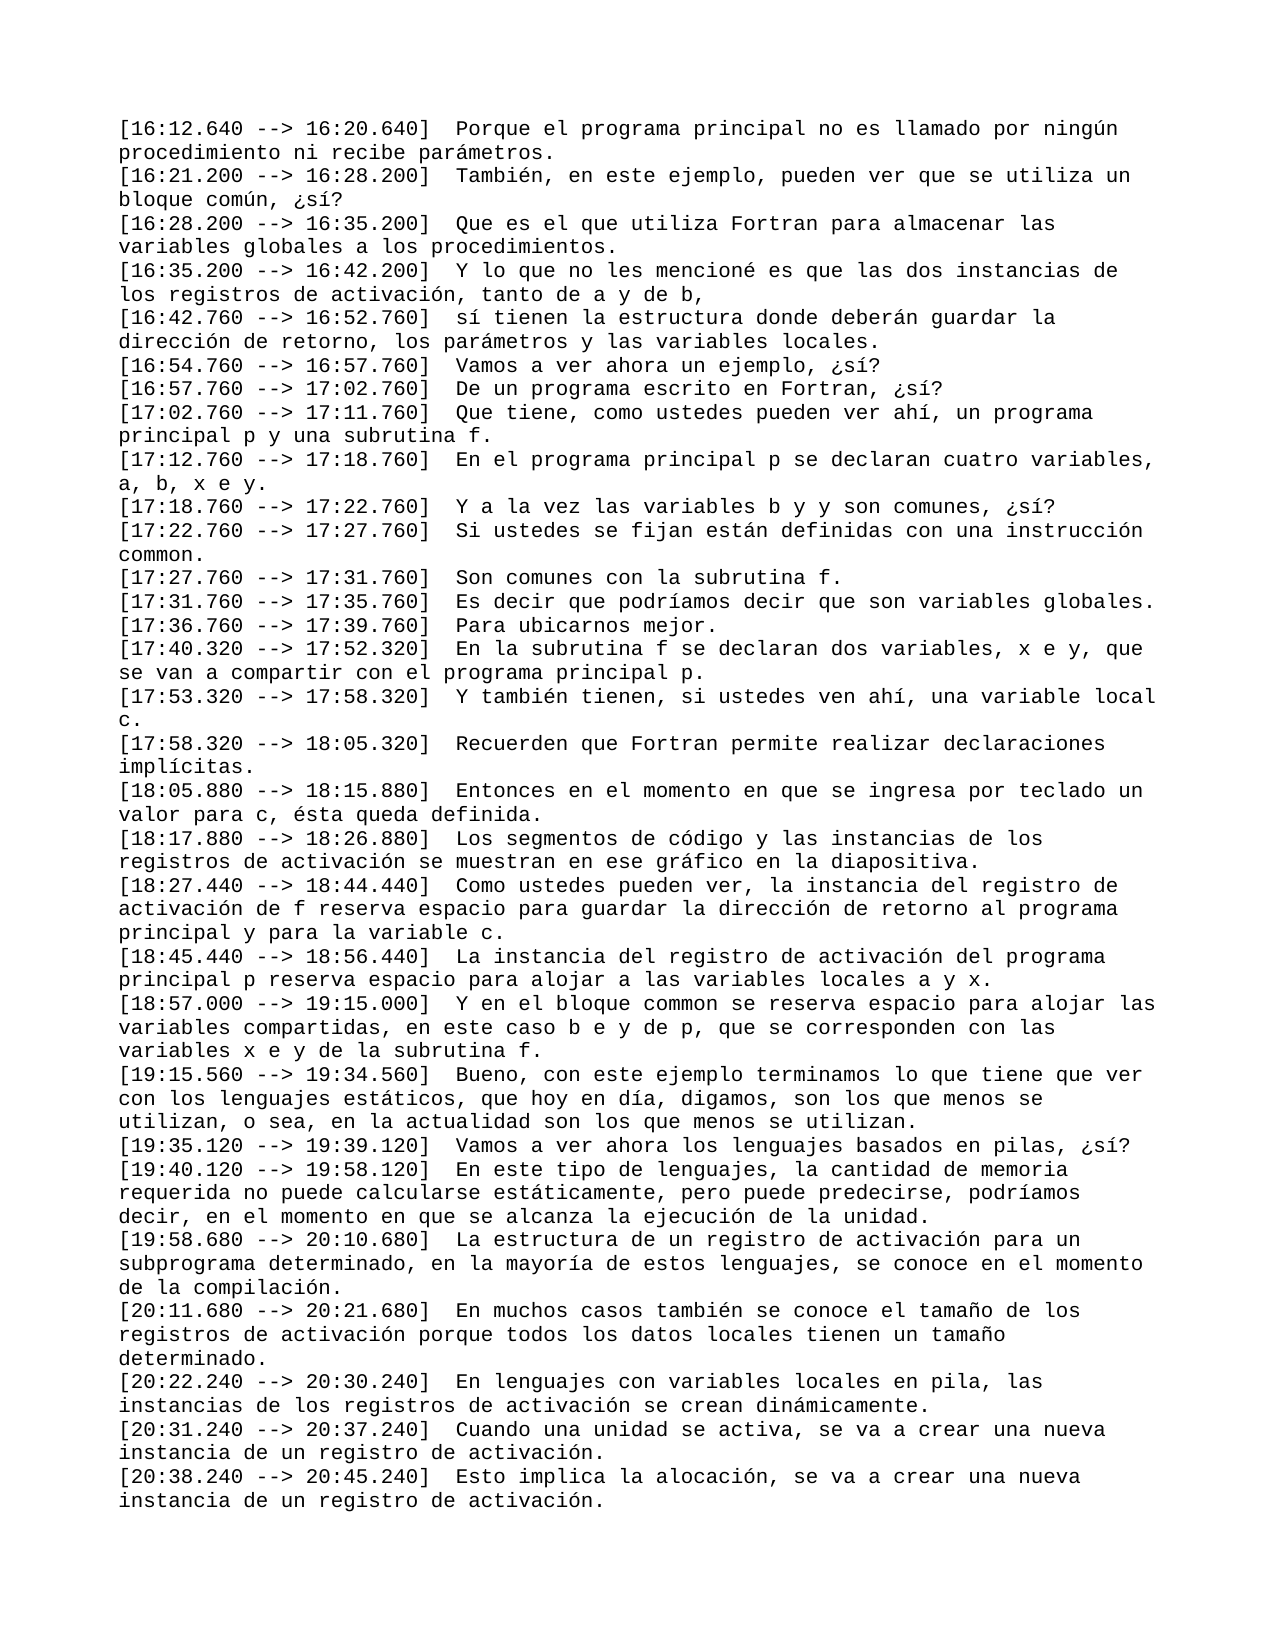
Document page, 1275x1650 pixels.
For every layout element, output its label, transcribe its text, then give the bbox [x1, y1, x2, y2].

text [16:21.200 --> 16:28.200] También, en este ejemplo, pueden ver que se utiliza un bloque común, ¿sí? [118, 165, 1157, 213]
text [17:58.320 --> 18:05.320] Recuerden que Fortran permite realizar declaraciones implícitas. [118, 733, 1157, 780]
text [18:45.440 --> 18:56.440] La instancia del registro de activación del programa principal p reserva espacio para alojar a las variables locales a y x. [118, 946, 1157, 993]
text [19:15.560 --> 19:34.560] Bueno, con este ejemplo terminamos lo que tiene que ver con los lenguajes estáticos, que hoy en día, digamos, son los que menos se utilizan, o sea, en la actualidad son los que menos se utilizan. [118, 1064, 1157, 1135]
text [17:40.320 --> 17:52.320] En la subrutina f se declaran dos variables, x e y, que se van a compartir con el programa principal p. [118, 638, 1157, 686]
text [17:27.760 --> 17:31.760] Son comunes con la subrutina f. [118, 567, 1157, 591]
text [17:53.320 --> 17:58.320] Y también tienen, si ustedes ven ahí, una variable local c. [118, 686, 1157, 733]
text [19:35.120 --> 19:39.120] Vamos a ver ahora los lenguajes basados en pilas, ¿sí? [118, 1135, 1157, 1158]
text [18:17.880 --> 18:26.880] Los segmentos de código y las instancias de los registros de activación se muestran en ese gráfico en la diapositiva. [118, 827, 1157, 875]
text [16:35.200 --> 16:42.200] Y lo que no les mencioné es que las dos instancias de los registros de activación, tanto de a y de b, [118, 260, 1157, 307]
text [20:22.240 --> 20:30.240] En lenguajes con variables locales en pila, las instancias de los registros de activación se crean dinámicamente. [118, 1371, 1157, 1419]
text [18:57.000 --> 19:15.000] Y en el bloque common se reserva espacio para alojar las variables compartidas, en este caso b e y de p, que se corresponden con las variables x e y de la subrutina f. [118, 993, 1157, 1064]
text [16:54.760 --> 16:57.760] Vamos a ver ahora un ejemplo, ¿sí? [118, 354, 1157, 378]
text [20:11.680 --> 20:21.680] En muchos casos también se conoce el tamaño de los registros de activación porque todos los datos locales tienen un tamaño determinado. [118, 1300, 1157, 1371]
text [17:12.760 --> 17:18.760] En el programa principal p se declaran cuatro variables, a, b, x e y. [118, 449, 1157, 496]
text [18:05.880 --> 18:15.880] Entonces en el momento en que se ingresa por teclado un valor para c, ésta queda definida. [118, 780, 1157, 827]
text [16:42.760 --> 16:52.760] sí tienen la estructura donde deberán guardar la dirección de retorno, los parámetros y las variables locales. [118, 307, 1157, 354]
text [17:36.760 --> 17:39.760] Para ubicarnos mejor. [118, 615, 1157, 638]
text [17:18.760 --> 17:22.760] Y a la vez las variables b y y son comunes, ¿sí? [118, 496, 1157, 520]
text [20:31.240 --> 20:37.240] Cuando una unidad se activa, se va a crear una nueva instancia de un registro de activación. [118, 1419, 1157, 1466]
text [20:38.240 --> 20:45.240] Esto implica la alocación, se va a crear una nueva instancia de un registro de activación. [118, 1466, 1157, 1513]
text [17:02.760 --> 17:11.760] Que tiene, como ustedes pueden ver ahí, un programa principal p y una subrutina f. [118, 402, 1157, 449]
text [16:57.760 --> 17:02.760] De un programa escrito en Fortran, ¿sí? [118, 378, 1157, 402]
text [18:27.440 --> 18:44.440] Como ustedes pueden ver, la instancia del registro de activación de f reserva espacio para guardar la dirección de retorno al programa principal y para la variable c. [118, 875, 1157, 946]
text [17:31.760 --> 17:35.760] Es decir que podríamos decir que son variables globales. [118, 591, 1157, 615]
text [16:28.200 --> 16:35.200] Que es el que utiliza Fortran para almacenar las variables globales a los procedimientos. [118, 213, 1157, 260]
text [19:40.120 --> 19:58.120] En este tipo de lenguajes, la cantidad de memoria requerida no puede calcularse estáticamente, pero puede predecirse, podríamos decir, en el momento en que se alcanza la ejecución de la unidad. [118, 1158, 1157, 1229]
text [17:22.760 --> 17:27.760] Si ustedes se fijan están definidas con una instrucción common. [118, 520, 1157, 567]
text [16:12.640 --> 16:20.640] Porque el programa principal no es llamado por ningún procedimiento ni recibe parámetros. [118, 118, 1157, 165]
text [19:58.680 --> 20:10.680] La estructura de un registro de activación para un subprograma determinado, en la mayoría de estos lenguajes, se conoce en el momento de la compilación. [118, 1229, 1157, 1300]
